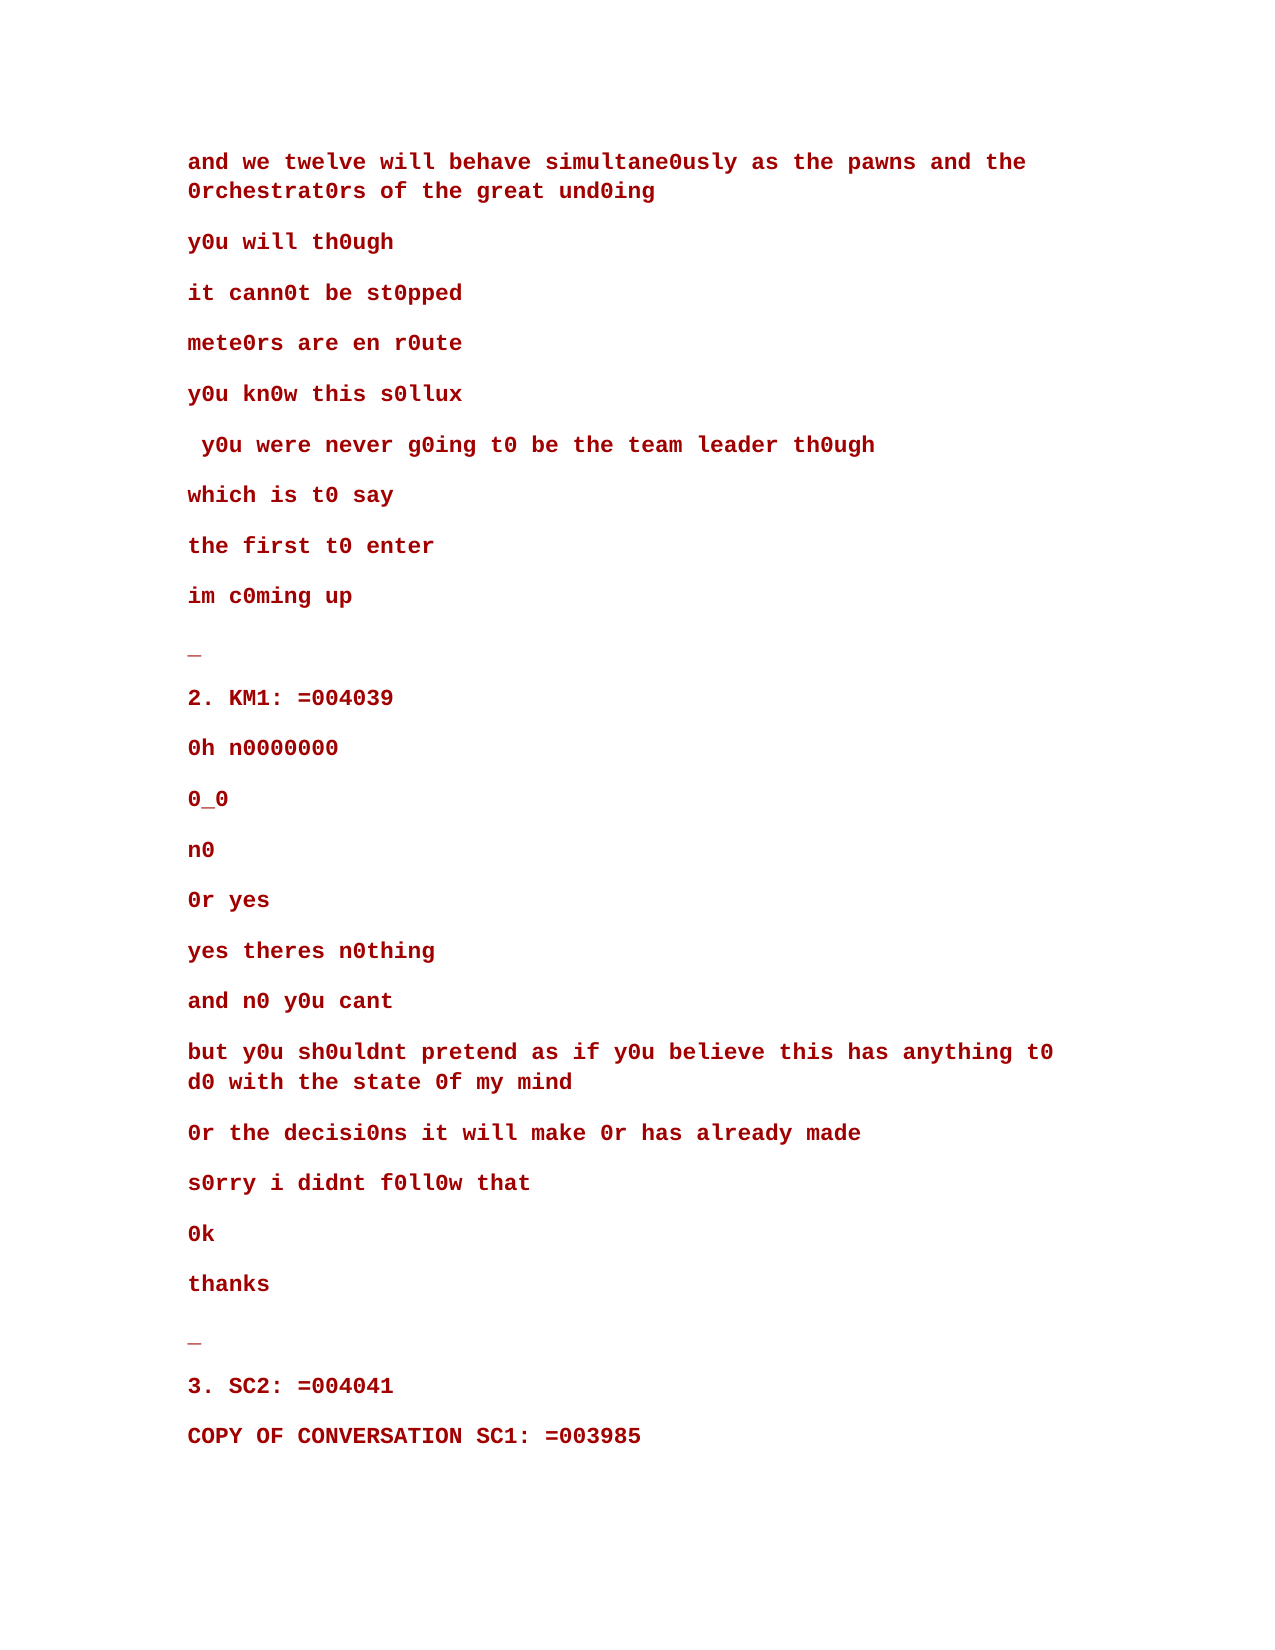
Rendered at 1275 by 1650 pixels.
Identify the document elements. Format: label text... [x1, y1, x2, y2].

text 0r the decisi0ns it will make 0r has already made [187, 1121, 1087, 1147]
text and we twelve will behave simultane0usly as the pawns and the 0rchestrat0rs of the great und0ing [187, 150, 1087, 206]
text which is t0 say [187, 483, 1087, 509]
text 2. KM1: =004039 [187, 686, 1087, 712]
text 0r yes [187, 888, 1087, 914]
text _ [187, 635, 1087, 661]
text s0rry i didnt f0ll0w that [187, 1171, 1087, 1197]
text mete0rs are en r0ute [187, 332, 1087, 358]
text COPY OF CONVERSATION SC1: =003985 [187, 1424, 1087, 1451]
text 3. SC2: =004041 [187, 1374, 1087, 1400]
text 0k [187, 1222, 1087, 1248]
text y0u kn0w this s0llux [187, 382, 1087, 408]
text y0u will th0ugh [187, 230, 1087, 256]
text im c0ming up [187, 585, 1087, 611]
text y0u were never g0ing t0 be the team leader th0ugh [187, 433, 1087, 459]
text and n0 y0u cant [187, 990, 1087, 1016]
text thanks [187, 1273, 1087, 1299]
text 0_0 [187, 787, 1087, 813]
text yes theres n0thing [187, 939, 1087, 965]
text n0 [187, 838, 1087, 864]
text 0h n0000000 [187, 737, 1087, 763]
text _ [187, 1323, 1087, 1349]
text the first t0 enter [187, 534, 1087, 560]
text it cann0t be st0pped [187, 281, 1087, 307]
text but y0u sh0uldnt pretend as if y0u believe this has anything t0 d0 with the state 0f my mind [187, 1040, 1087, 1096]
